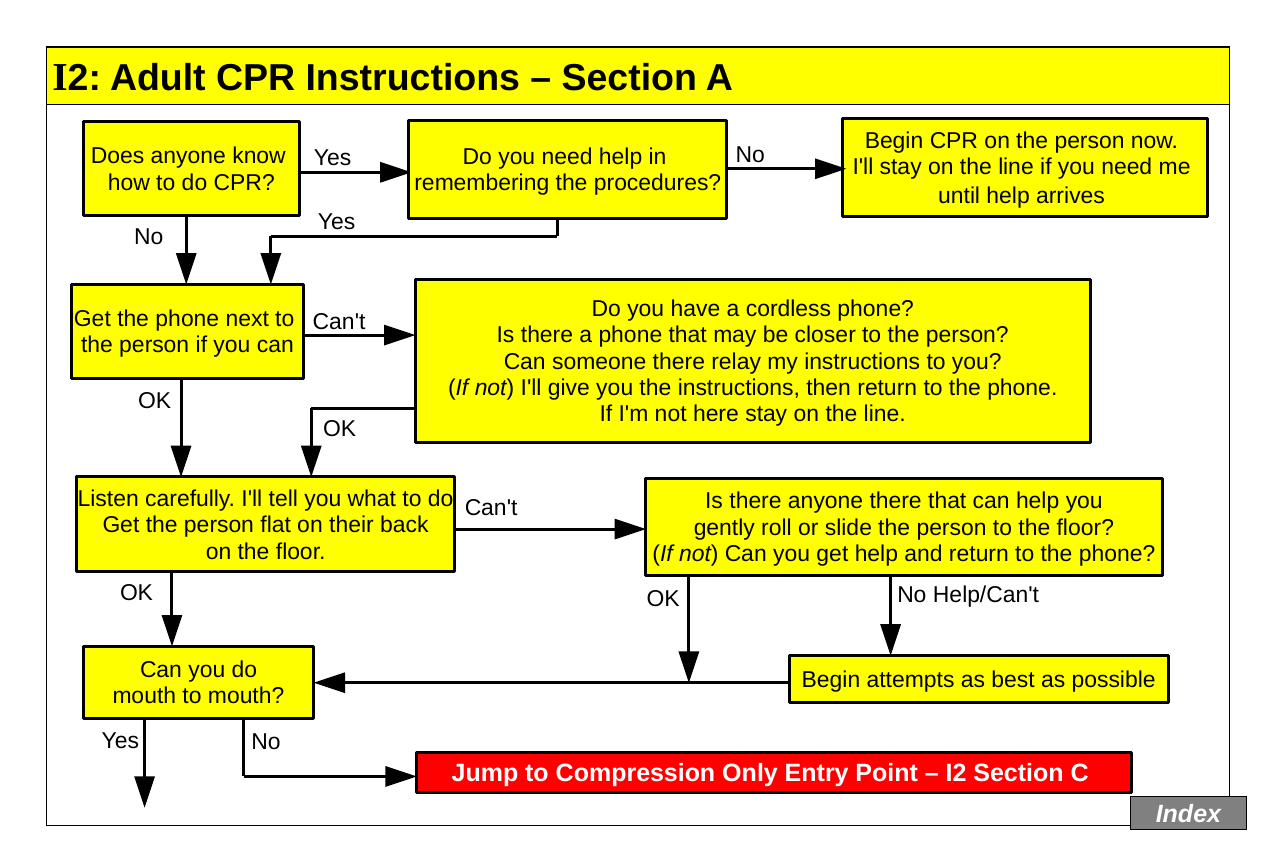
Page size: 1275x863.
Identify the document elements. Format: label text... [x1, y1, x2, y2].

table_cell [47, 105, 1229, 825]
table_header I2: Adult CPR Instructions – Section A [47, 48, 1229, 104]
